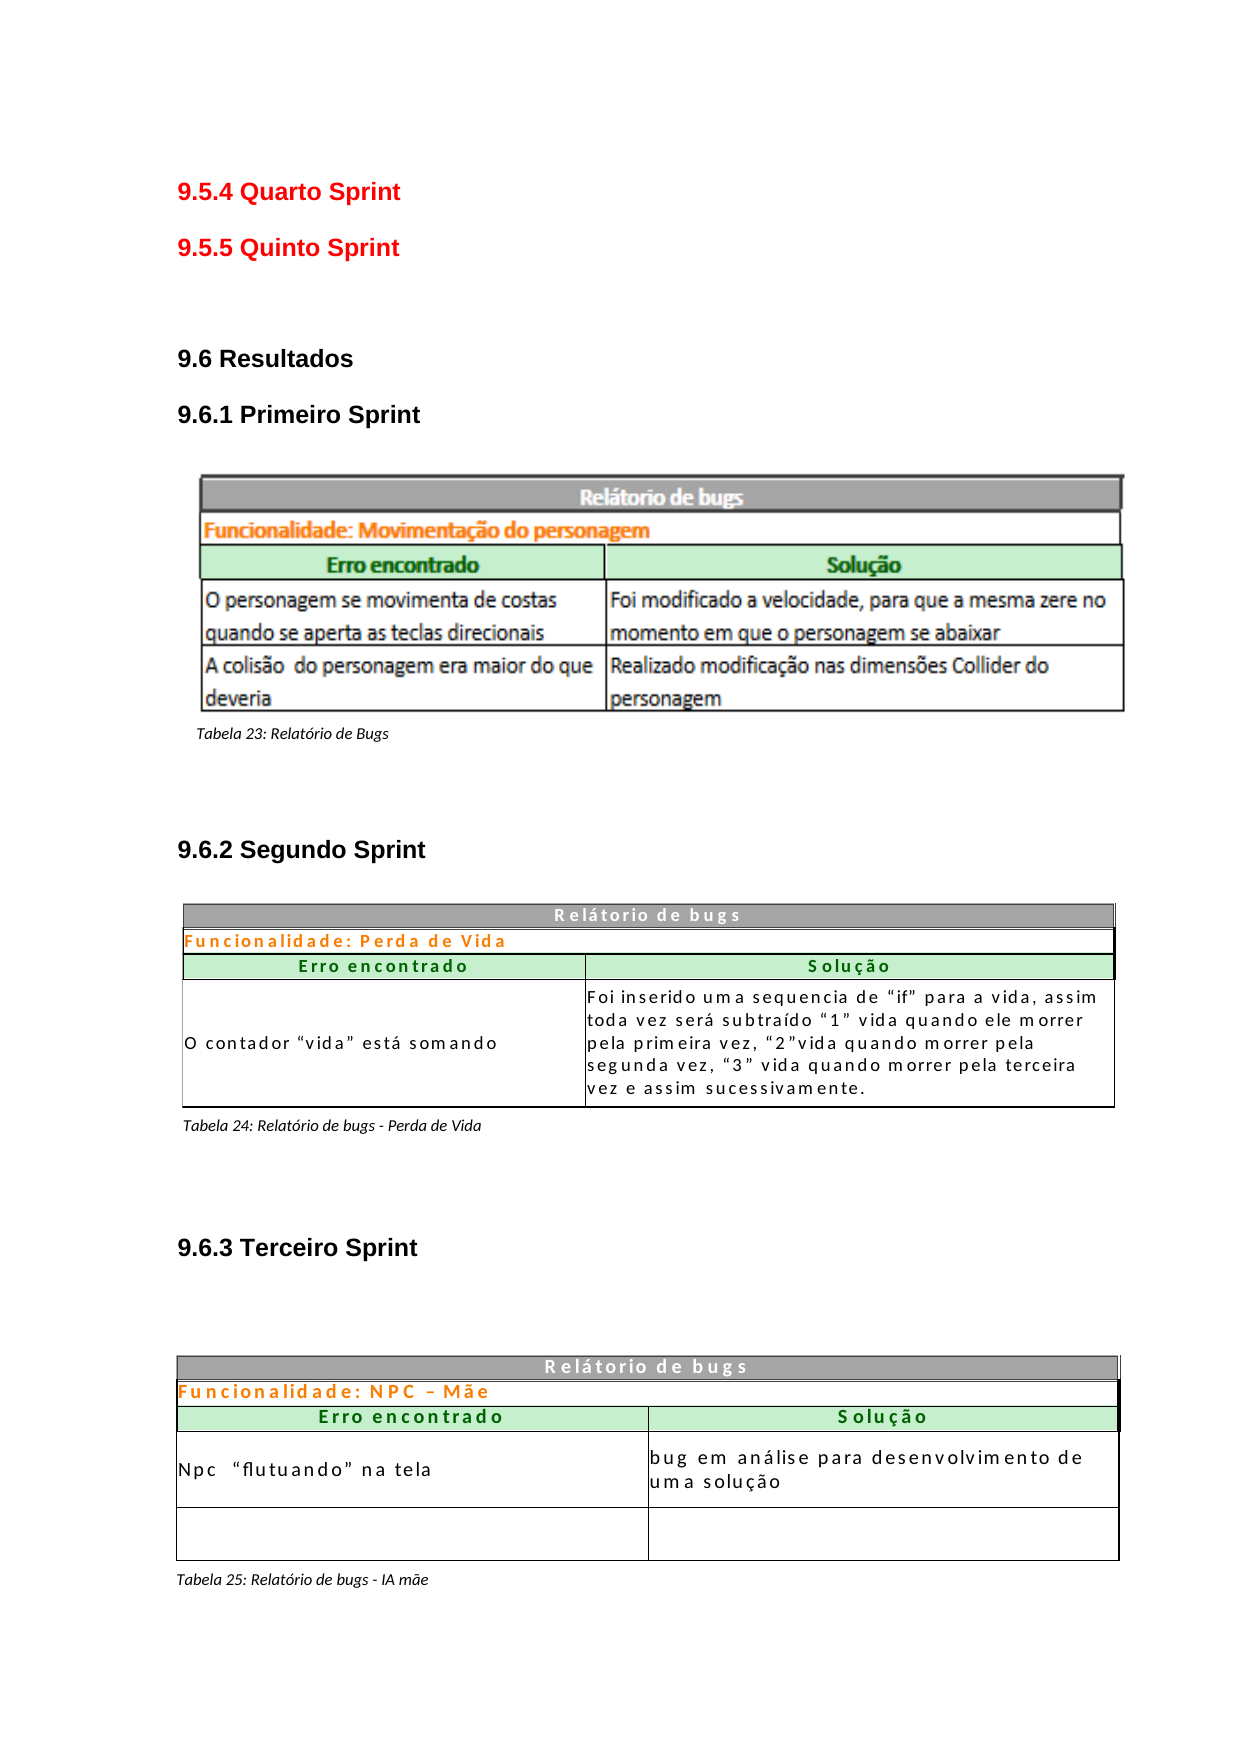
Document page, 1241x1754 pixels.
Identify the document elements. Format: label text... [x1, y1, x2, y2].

text Tabela 24: Relatório de bugs - Perda de Vida [183, 980, 585, 1106]
text Tabela 23: Relatório de Bugs [196, 468, 1153, 743]
text 9.6.2 Segundo Sprint [177, 835, 1122, 864]
picture [196, 467, 1132, 716]
text Tabela 24: Relatório de bugs - Perda de Vida [586, 980, 1114, 1106]
text 9.5.5 Quinto Sprint [177, 233, 1122, 262]
subtitle 9.6 Resultados [177, 344, 1122, 373]
text 9.6.1 Primeiro Sprint [177, 400, 1122, 428]
text Tabela 24: Relatório de bugs - Perda de Vida [183, 980, 1116, 1136]
text 9.6.3 Terceiro Sprint [177, 1233, 1122, 1262]
text Tabela 25: Relatório de bugs - IA mãe [176, 1356, 1123, 1589]
text Tabela 24: Relatório de bugs - Perda de Vida [184, 930, 1113, 952]
text 9.5.4 Quarto Sprint [177, 177, 1122, 206]
